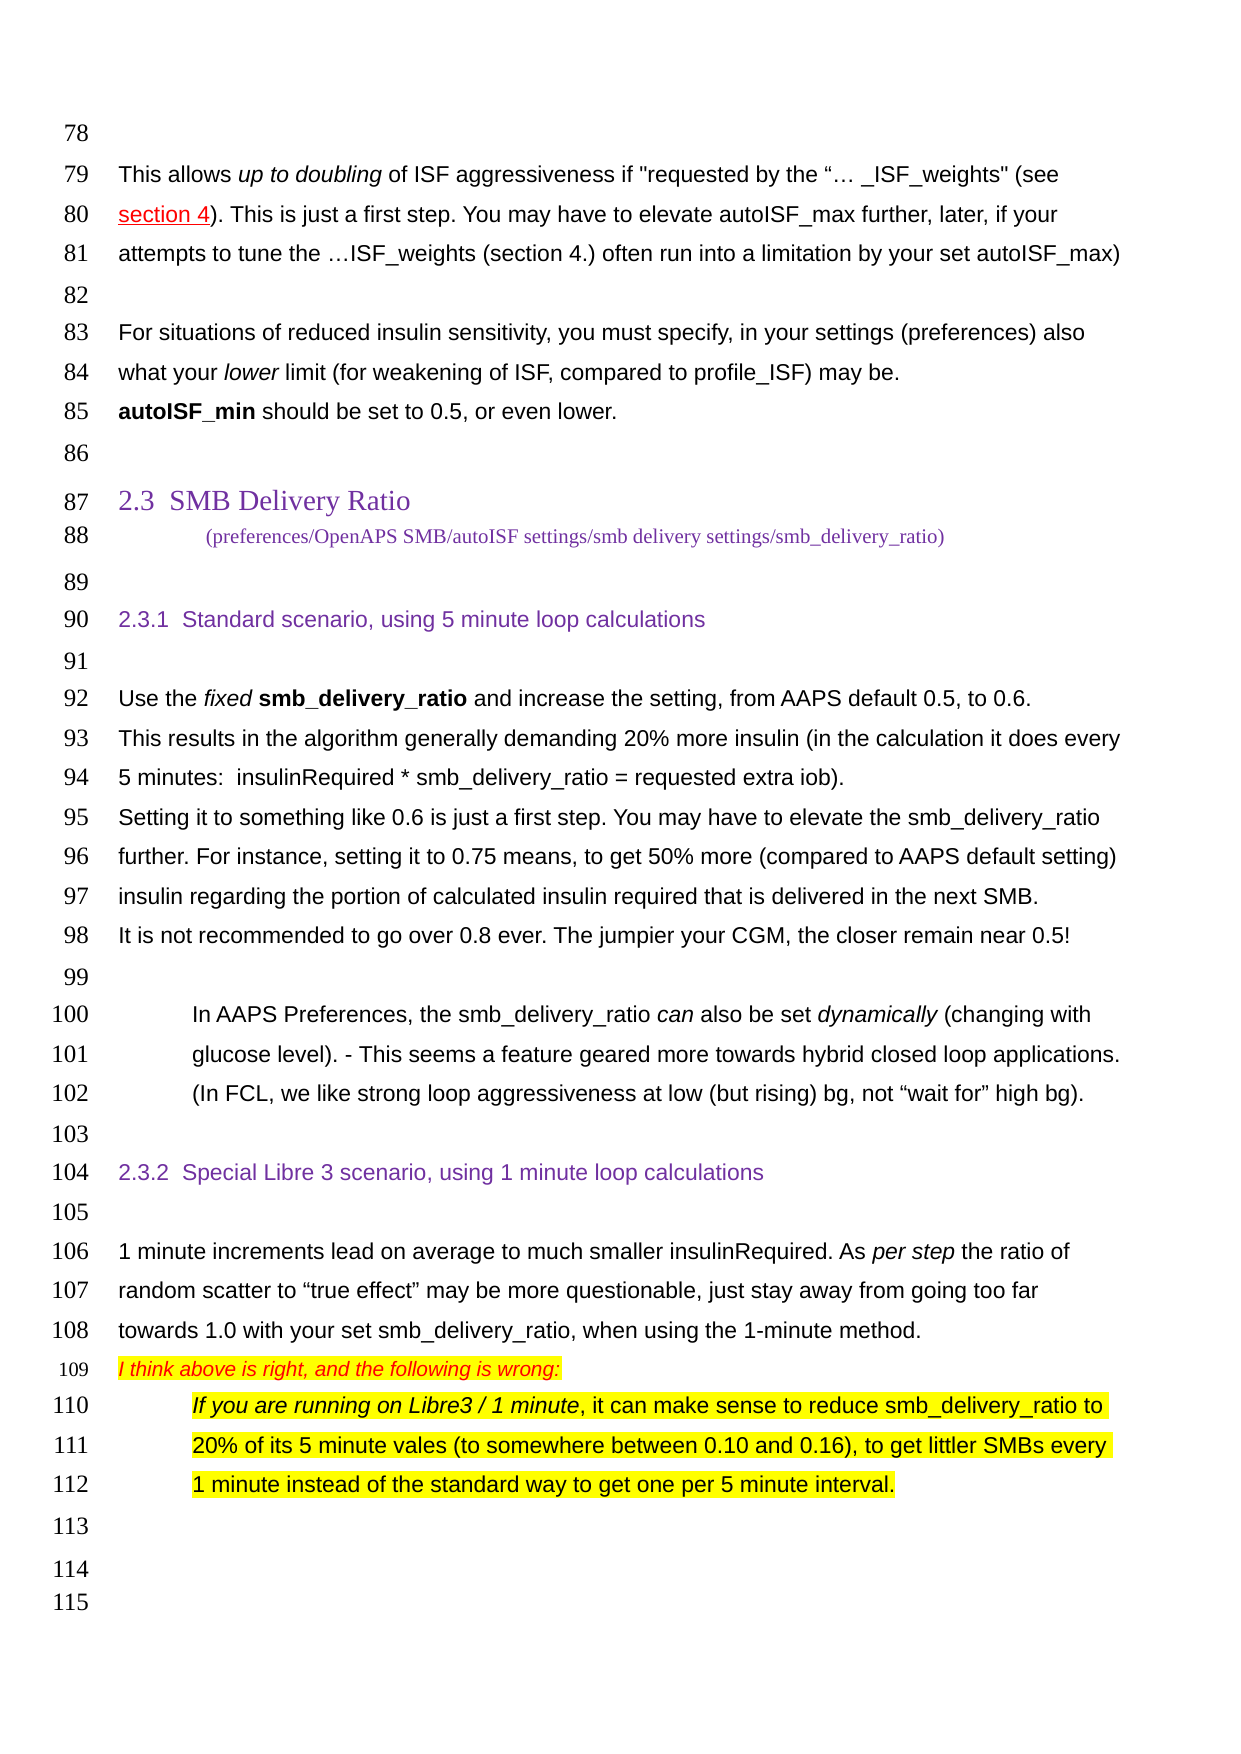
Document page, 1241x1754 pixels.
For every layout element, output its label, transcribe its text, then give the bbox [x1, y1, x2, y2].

text In AAPS Preferences, the smb_delivery_ratio can also be set dynamically (changing with glucose level). - This seems a feature geared more towards hybrid closed loop applications. (In FCL, we like strong loop aggressiveness at low (but rising) bg, not “wait for” high bg). [192, 1001, 1122, 1106]
list 2.3 SMB Delivery Ratio (preferences/OpenAPS SMB/autoISF settings/smb delivery settings/smb_delivery_ratio) [118, 483, 1122, 550]
text This results in the algorithm generally demanding 20% more insulin (in the calculation it does every 5 minutes: insulinRequired * smb_delivery_ratio = requested extra iob). [118, 725, 1122, 791]
text It is not recommended to go over 0.8 ever. The jumpier your CGM, the closer remain near 0.5! [118, 922, 1122, 948]
text If you are running on Libre3 / 1 minute, it can make sense to reduce smb_delivery_ratio to 20% of its 5 minute vales (to somewhere between 0.10 and 0.16), to get littler SMBs every 1 minute instead of the standard way to get one per 5 minute interval. [192, 1392, 1122, 1498]
text For situations of reduced insulin sensitivity, you must specify, in your settings (preferences) also what your lower limit (for weakening of ISF, compared to profile_ISF) may be. autoISF_min should be set to 0.5, or even lower. [118, 319, 1122, 424]
text Use the fixed smb_delivery_ratio and increase the setting, from AAPS default 0.5, to 0.6. [118, 685, 1122, 712]
text I think above is right, and the following is wrong: [118, 1356, 1122, 1380]
text This allows up to doubling of ISF aggressiveness if "requested by the “… _ISF_weights" (see section 4). This is just a first step. You may have to elevate autoISF_max further, later, if your attempts to tune the …ISF_weights (section 4.) often run into a limitation by your set autoISF_max) [118, 161, 1122, 267]
text 1 minute increments lead on average to much smaller insulinRequired. As per step the ratio of random scatter to “true effect” may be more questionable, just stay away from going too far towards 1.0 with your set smb_delivery_ratio, when using the 1-minute method. [118, 1238, 1122, 1343]
text Setting it to something like 0.6 is just a first step. You may have to elevate the smb_delivery_ratio further. For instance, setting it to 0.75 means, to get 50% more (compared to AAPS default setting) insulin regarding the portion of calculated insulin required that is delivered in the next SMB. [118, 804, 1122, 909]
text 2.3.1 Standard scenario, using 5 minute loop calculations [118, 606, 1122, 633]
text 2.3.2 Special Libre 3 scenario, using 1 minute loop calculations [118, 1159, 1122, 1185]
